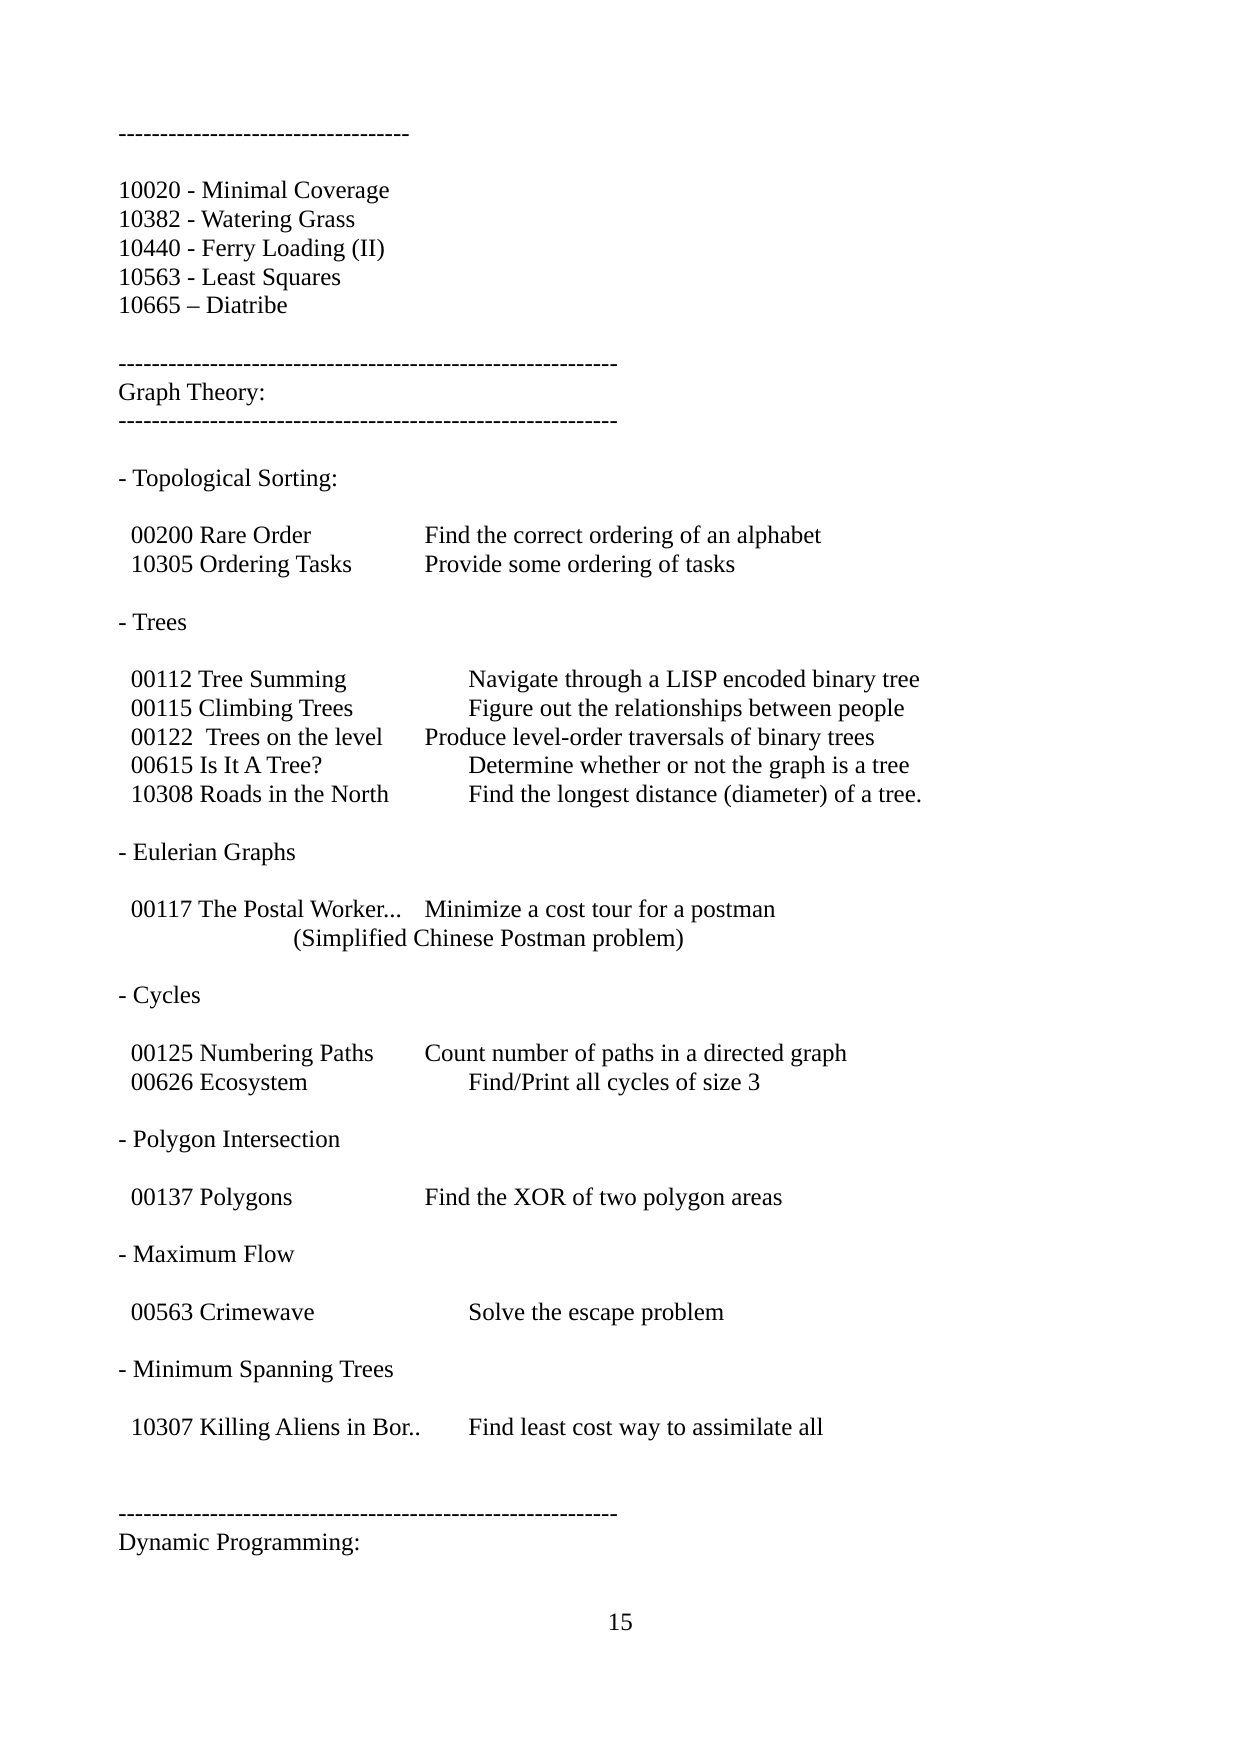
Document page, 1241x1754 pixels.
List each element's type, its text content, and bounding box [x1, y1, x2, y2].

text - Maximum Flow [118, 1239, 1122, 1268]
text 10665 – Diatribe [118, 291, 1122, 319]
text 10382 - Watering Grass [118, 204, 1122, 233]
text 10563 - Least Squares [118, 262, 1122, 291]
text - Minimum Spanning Trees [118, 1354, 1122, 1383]
text 10308 Roads in the North Find the longest distance (diameter) of a tree. [118, 779, 1122, 808]
text - Eulerian Graphs [118, 837, 1122, 866]
text (Simplified Chinese Postman problem) [118, 923, 1122, 952]
text 00615 Is It A Tree? Determine whether or not the graph is a tree [118, 751, 1122, 779]
text 10307 Killing Aliens in Bor.. Find least cost way to assimilate all [118, 1412, 1122, 1441]
text 00115 Climbing Trees Figure out the relationships between people [118, 693, 1122, 722]
text 00200 Rare Order Find the correct ordering of an alphabet [118, 521, 1122, 549]
text 00125 Numbering Paths Count number of paths in a directed graph [118, 1038, 1122, 1067]
text - Topological Sorting: [118, 463, 1122, 492]
text ------------------------------------------------------------ [118, 1498, 1122, 1527]
text 00117 The Postal Worker... Minimize a cost tour for a postman [118, 894, 1122, 923]
text - Cycles [118, 981, 1122, 1009]
text 00122 Trees on the level Produce level-order traversals of binary trees [118, 722, 1122, 751]
text Dynamic Programming: [118, 1527, 1122, 1556]
text 00563 Crimewave Solve the escape problem [118, 1297, 1122, 1326]
text Graph Theory: [118, 377, 1122, 406]
text 00626 Ecosystem Find/Print all cycles of size 3 [118, 1067, 1122, 1096]
text ------------------------------------------------------------ [118, 348, 1122, 377]
text 00137 Polygons Find the XOR of two polygon areas [118, 1182, 1122, 1211]
text 10020 - Minimal Coverage [118, 176, 1122, 204]
text 10440 - Ferry Loading (II) [118, 233, 1122, 262]
text ------------------------------------------------------------ [118, 406, 1122, 434]
text 00112 Tree Summing Navigate through a LISP encoded binary tree [118, 664, 1122, 693]
text - Trees [118, 607, 1122, 636]
text 10305 Ordering Tasks Provide some ordering of tasks [118, 549, 1122, 578]
text ----------------------------------- [118, 118, 1122, 147]
text - Polygon Intersection [118, 1124, 1122, 1153]
